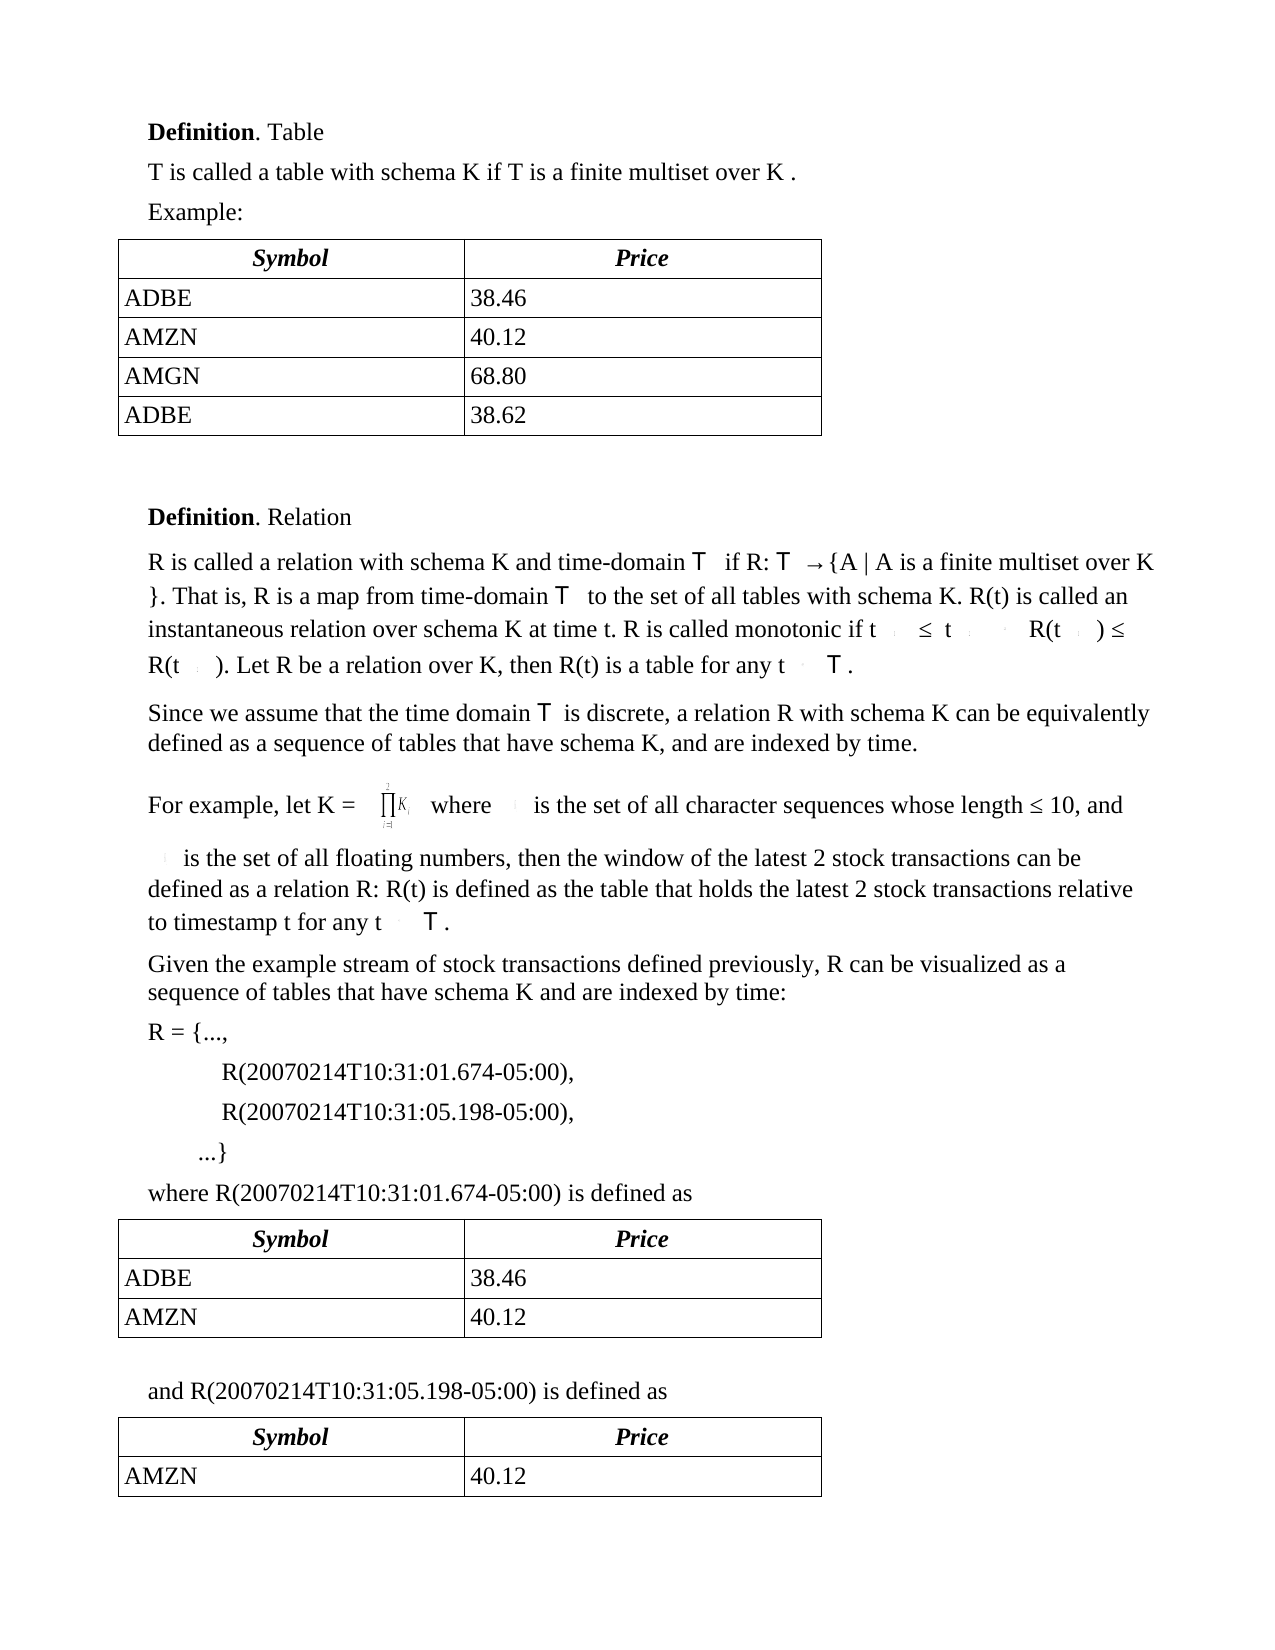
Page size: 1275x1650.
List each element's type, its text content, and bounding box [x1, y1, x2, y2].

text Since we assume that the time domain T is discrete, a relation R with schema K can be equivalently defined as a sequence of tables that have schema K, and are indexed by time. [148, 695, 1157, 757]
text Definition. Table [148, 118, 1157, 146]
table_cell AMZN [119, 1299, 464, 1337]
text Example: [148, 198, 1157, 226]
table_header Price [465, 1418, 821, 1456]
table_cell 40.12 [465, 1299, 821, 1337]
table_header Symbol [119, 1418, 464, 1456]
text ...} [148, 1138, 1157, 1166]
table_cell AMZN [119, 1457, 464, 1496]
table_cell 38.62 [465, 397, 821, 435]
text and R(20070214T10:31:05.198-05:00) is defined as [148, 1377, 1157, 1405]
table_cell 68.80 [465, 358, 821, 396]
table_header Symbol [119, 240, 464, 278]
text R is called a relation with schema K and time-domain T if R: T →{A | A is a finite multiset over K }. That is, R is a map from time-domain T to the set of all tables with schema K. R(t) is called an instantaneous relation over schema K at time t. R is called monotonic if t ≤ t R(t) ≤ R(t). Let R be a relation over K, then R(t) is a table for any t T . [148, 543, 1157, 683]
table_cell 40.12 [465, 1457, 821, 1496]
table_header Price [465, 240, 821, 278]
text R = {..., [148, 1018, 1157, 1046]
table_cell ADBE [119, 279, 464, 317]
table_cell AMZN [119, 318, 464, 357]
table_cell AMGN [119, 358, 464, 396]
table_header Price [465, 1220, 821, 1258]
table_cell 38.46 [465, 1259, 821, 1297]
table_header Symbol [119, 1220, 464, 1258]
table_cell ADBE [119, 397, 464, 435]
table_cell ADBE [119, 1259, 464, 1297]
text T is called a table with schema K if T is a finite multiset over K . [148, 158, 1157, 186]
text R(20070214T10:31:01.674-05:00), [148, 1058, 1157, 1086]
text For example, let K = where is the set of all character sequences whose length ≤ 10, and is the set of all floating numbers, then the window of the latest 2 stock transactions can be defined as a relation R: R(t) is defined as the table that holds the latest 2 stock transactions relative to timestamp t for any t T . [148, 769, 1157, 937]
text Given the example stream of stock transactions defined previously, R can be visualized as a sequence of tables that have schema K and are indexed by time: [148, 950, 1157, 1005]
table_cell 40.12 [465, 318, 821, 357]
table_cell 38.46 [465, 279, 821, 317]
text where R(20070214T10:31:01.674-05:00) is defined as [148, 1179, 1157, 1206]
text R(20070214T10:31:05.198-05:00), [148, 1098, 1157, 1126]
text Definition. Relation [148, 503, 1157, 531]
